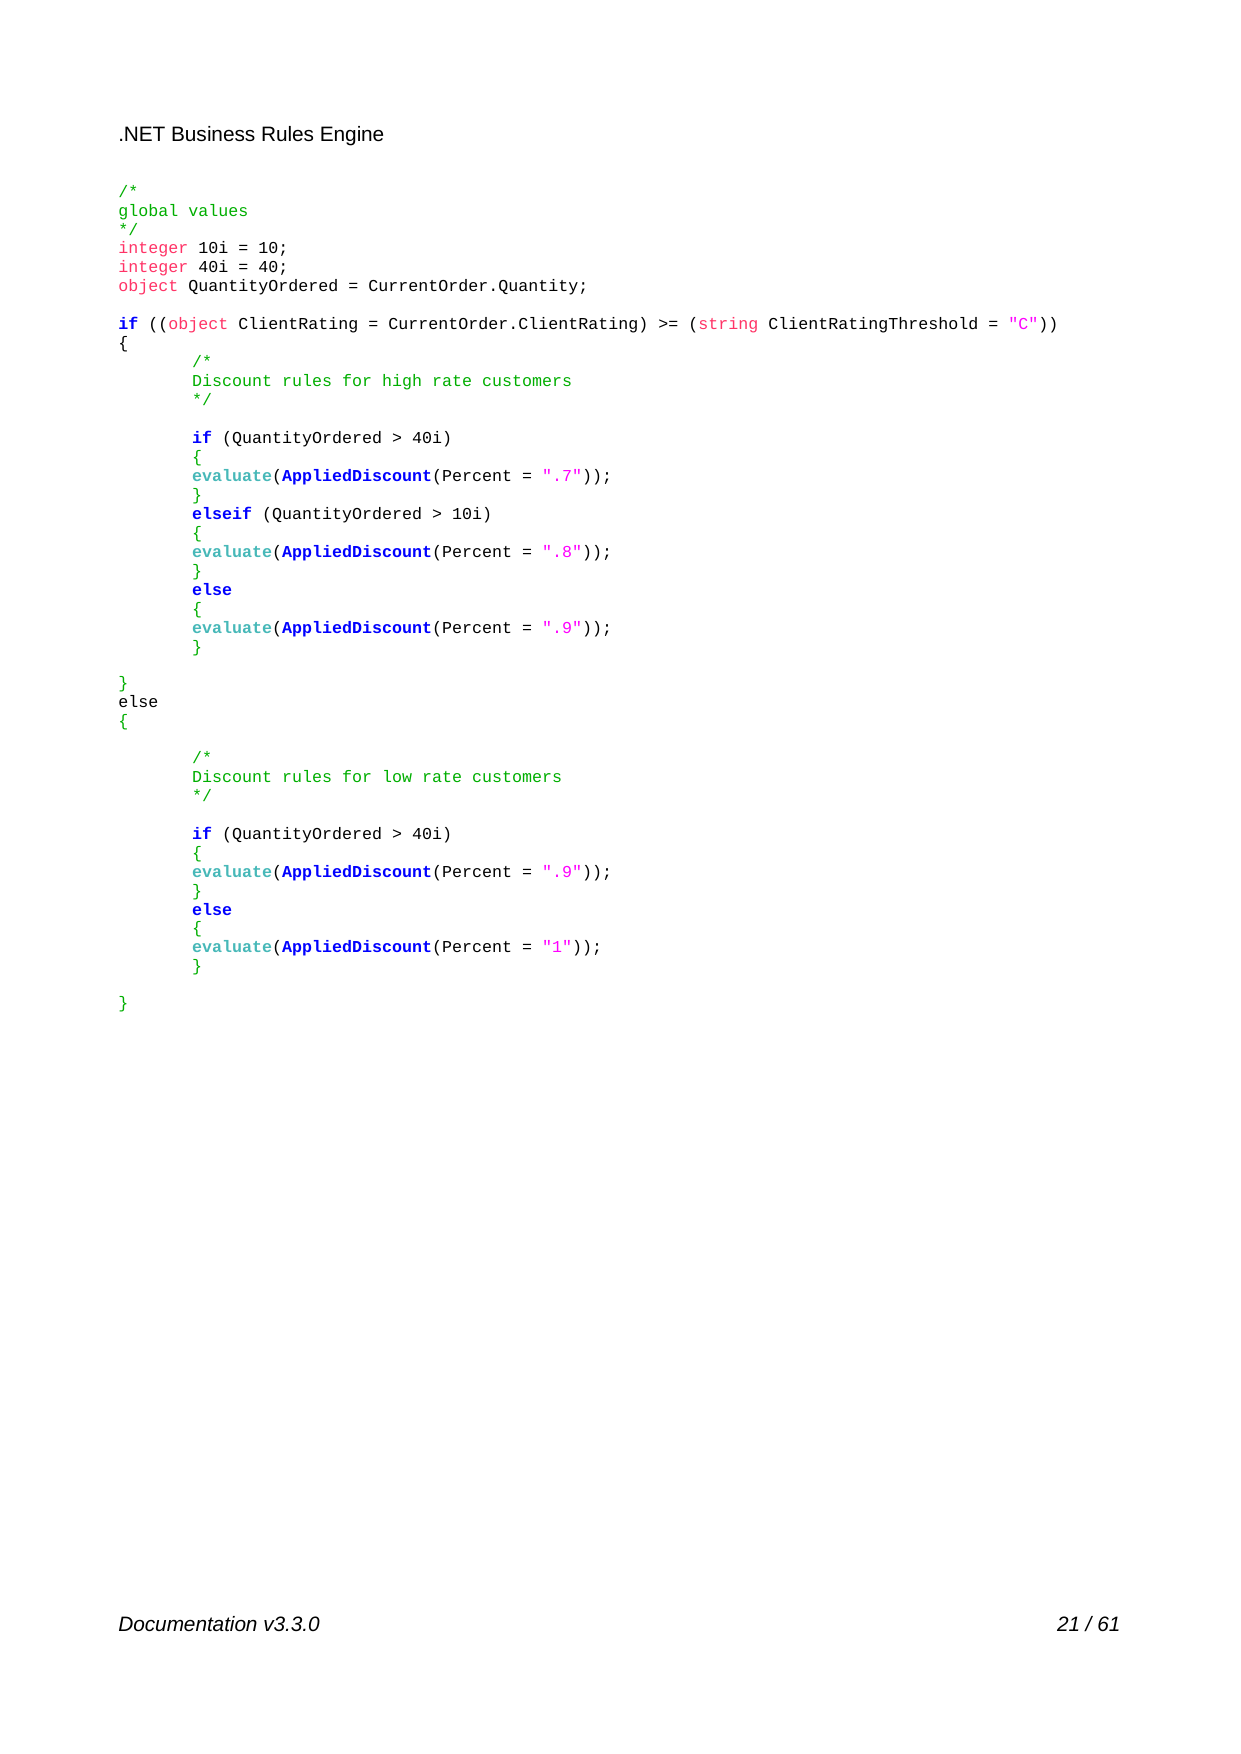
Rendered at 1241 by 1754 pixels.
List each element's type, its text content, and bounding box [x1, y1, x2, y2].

list } [162, 638, 1124, 657]
list evaluate(AppliedDiscount(Percent = ".8")); [162, 543, 1124, 562]
list evaluate(AppliedDiscount(Percent = ".9")); [162, 863, 1124, 882]
text /* global values */ integer 10i = 10; integer 40i = 40; object QuantityOrdered = CurrentOrder.Quantity; if ((object ClientRating = CurrentOrder.ClientRating) >= (string ClientRatingThreshold = "C")) { [118, 183, 1124, 354]
list } else { [162, 562, 1124, 619]
list } else { [162, 882, 1124, 939]
list evaluate(AppliedDiscount(Percent = "1")); [162, 939, 1124, 958]
list } [162, 958, 1124, 977]
list /* Discount rules for high rate customers */ if (QuantityOrdered > 40i) { [162, 354, 1124, 467]
list evaluate(AppliedDiscount(Percent = ".7")); [162, 467, 1124, 486]
text } else { [118, 675, 1124, 732]
list evaluate(AppliedDiscount(Percent = ".9")); [162, 619, 1124, 638]
text } [118, 994, 1124, 1051]
list /* Discount rules for low rate customers */ if (QuantityOrdered > 40i) { [162, 749, 1124, 863]
list } elseif (QuantityOrdered > 10i) { [162, 486, 1124, 543]
